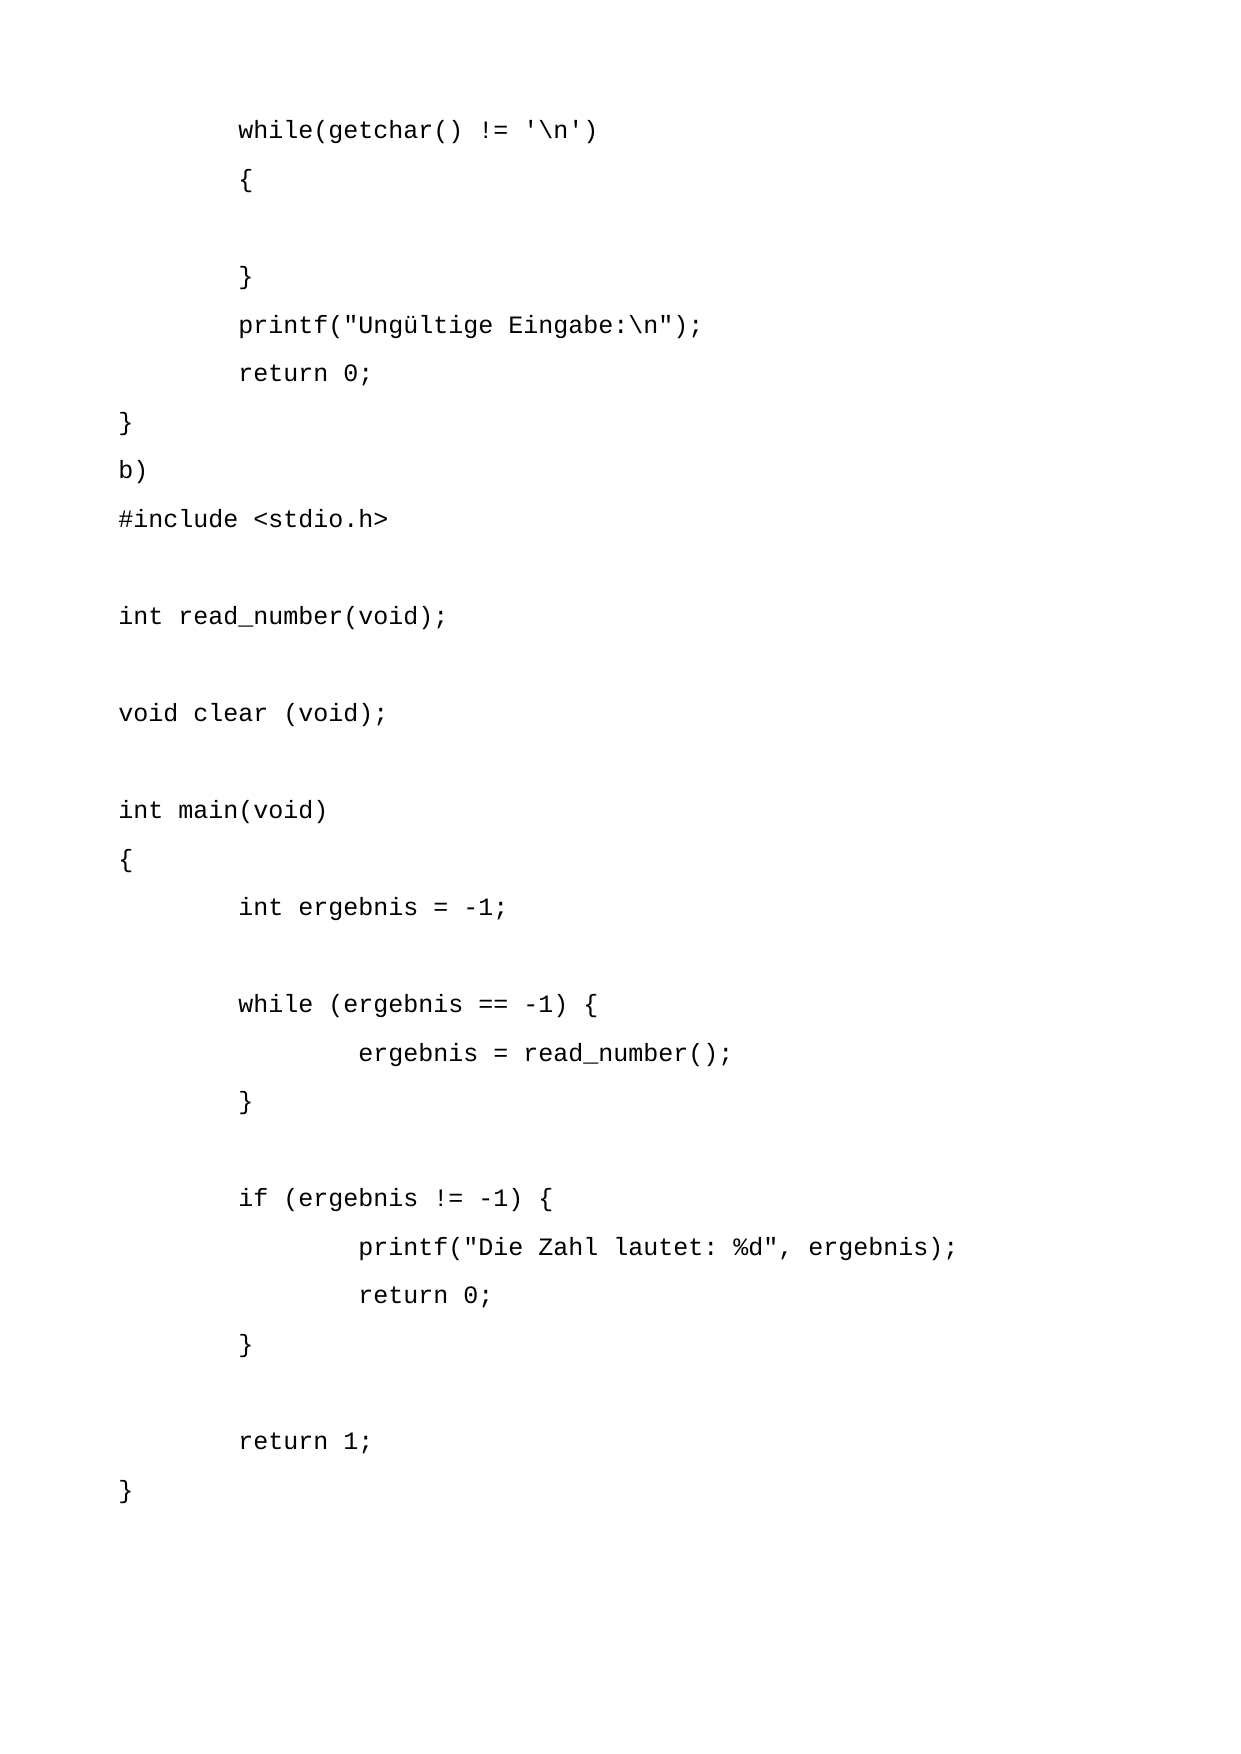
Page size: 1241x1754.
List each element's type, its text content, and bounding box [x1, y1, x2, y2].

text } [118, 264, 1122, 292]
text ergebnis = read_number(); [118, 1040, 1122, 1069]
text while(getchar() != '\n') [118, 118, 1122, 146]
text int main(void) [118, 798, 1122, 826]
text return 0; [118, 361, 1122, 389]
text int read_number(void); [118, 603, 1122, 632]
text if (ergebnis != -1) { [118, 1186, 1122, 1214]
text void clear (void); [118, 701, 1122, 729]
text int ergebnis = -1; [118, 895, 1122, 923]
text } [118, 1477, 1122, 1506]
text b) [118, 458, 1122, 486]
text { [118, 846, 1122, 874]
text printf("Ungültige Eingabe:\n"); [118, 312, 1122, 341]
text } [118, 1089, 1122, 1117]
text } [118, 409, 1122, 438]
text { [118, 167, 1122, 195]
text #include <stdio.h> [118, 506, 1122, 535]
text while (ergebnis == -1) { [118, 992, 1122, 1020]
text return 0; [118, 1283, 1122, 1311]
text } [118, 1332, 1122, 1360]
text return 1; [118, 1429, 1122, 1457]
text printf("Die Zahl lautet: %d", ergebnis); [118, 1234, 1122, 1263]
